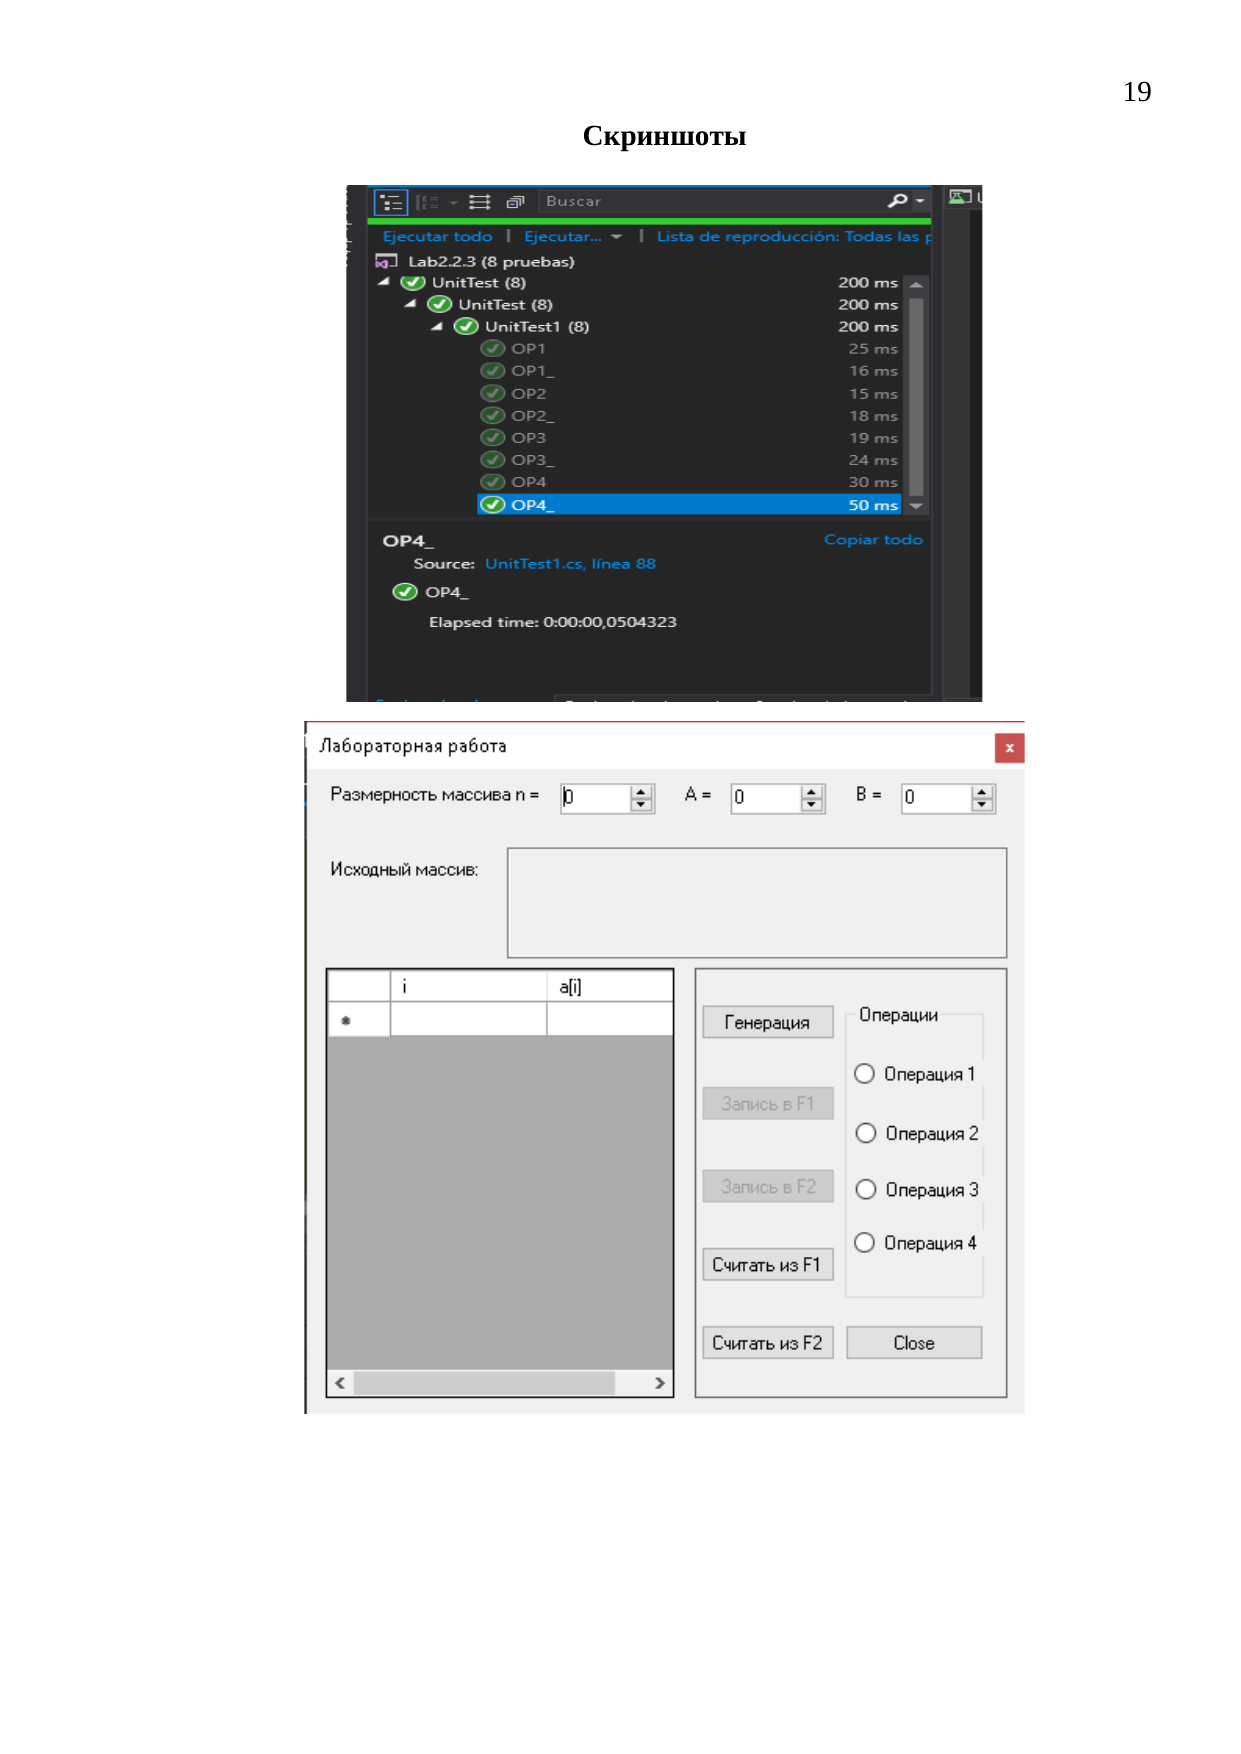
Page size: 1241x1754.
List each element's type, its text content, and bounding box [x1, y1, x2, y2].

picture [304, 721, 1025, 1414]
text Скриншоты [177, 118, 1152, 152]
picture [346, 185, 983, 702]
